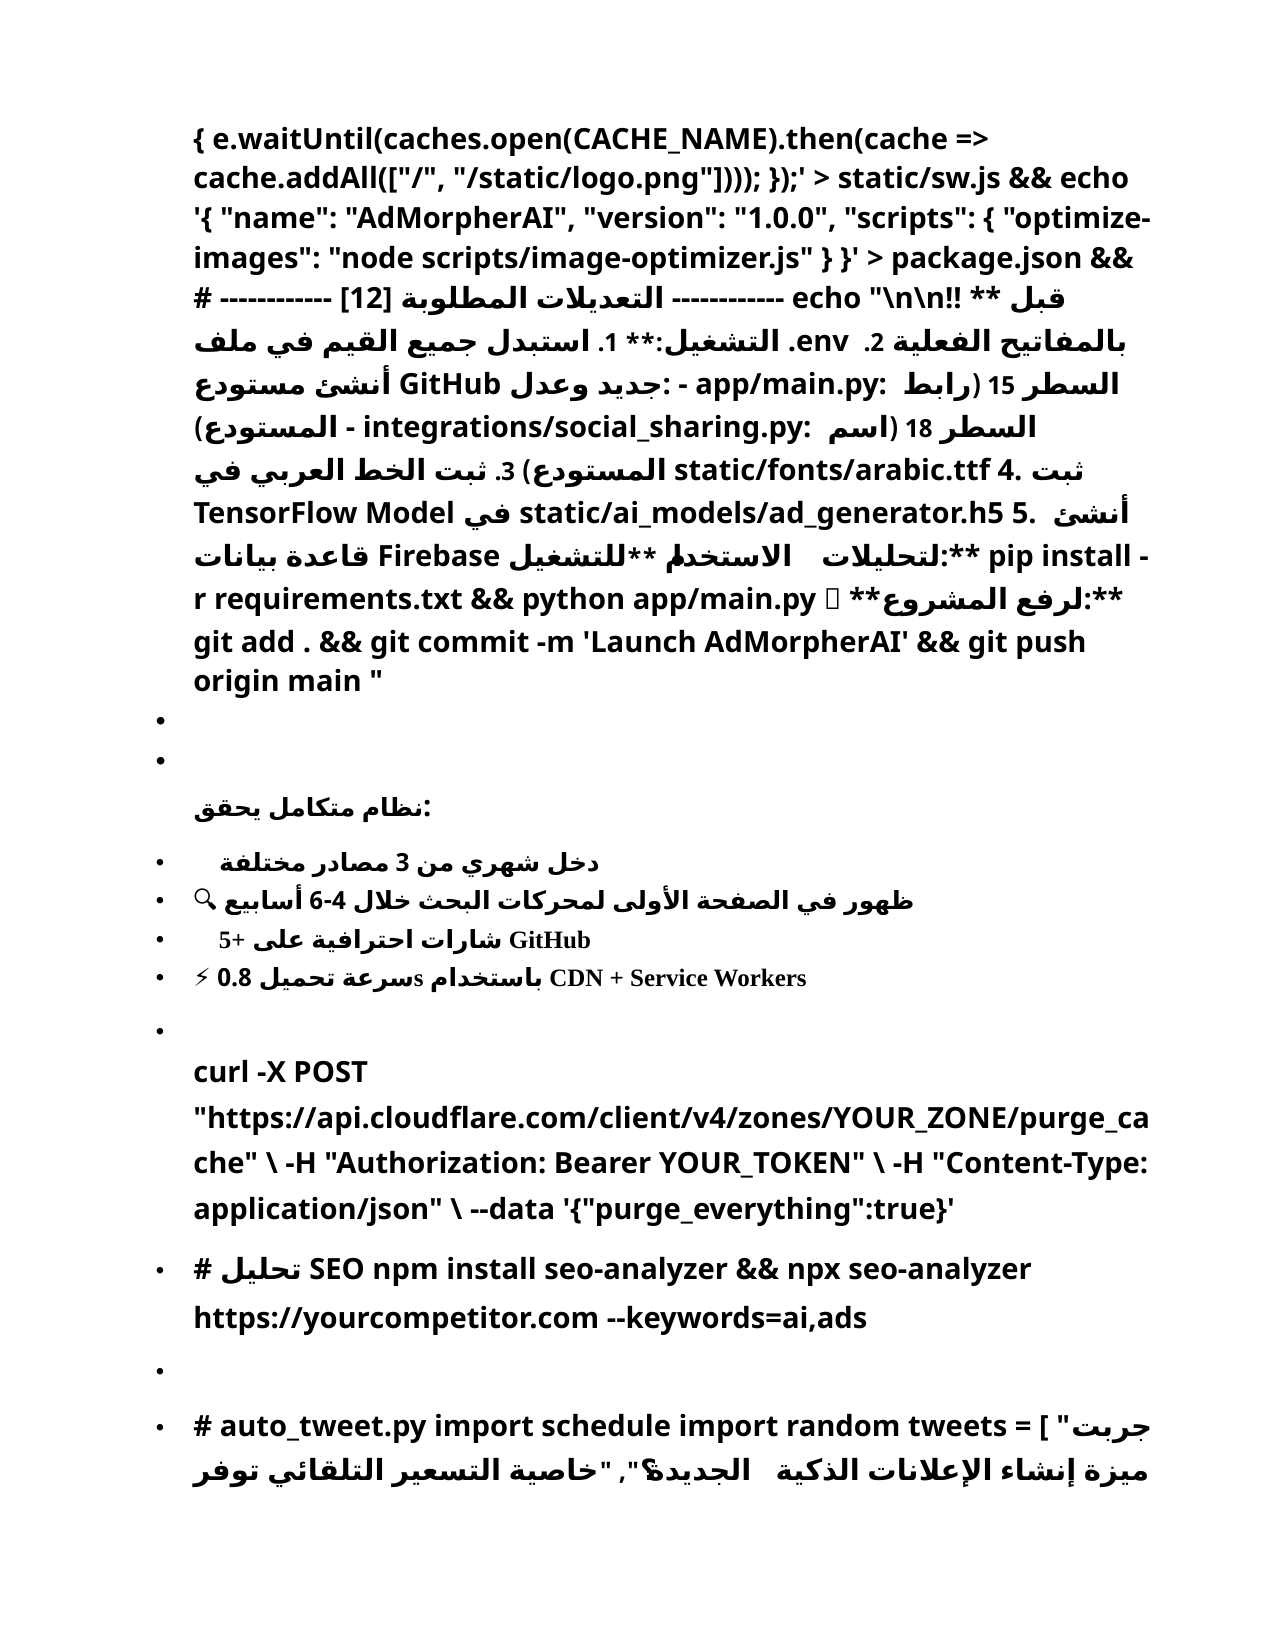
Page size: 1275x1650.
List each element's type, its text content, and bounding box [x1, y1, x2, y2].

list curl -X POST "https://api.cloudflare.com/client/v4/zones/YOUR_ZONE/purge_cache" \ -H "Authorization: Bearer YOUR_TOKEN" \ -H "Content-Type: application/json" \ --data '{"purge_everything":true}' [156, 1017, 1157, 1228]
list 🏅 5+ شارات احترافية على GitHub [156, 925, 1157, 958]
list ⚡ سرعة تحميل 0.8s باستخدام CDN + Service Workers [156, 963, 1157, 997]
list # تحليل SEO npm install seo-analyzer && npx seo-analyzer https://yourcompetitor.com --keywords=ai,ads [156, 1248, 1157, 1337]
list نظام متكامل يحقق: [156, 740, 1157, 827]
list # auto_tweet.py import schedule import random tweets = [ "جربت ميزة إنشاء الإعلانات الذكية الجديدة؟ 🔥", "خاصية التسعير التلقائي توفر 70% من وقتك! 🚀" ] def tweet_random(): share_on_all_platforms(random.choice(tweets)) # تغريد كل 3 ساعات schedule.every(3).hours.do(tweet_random) [156, 1405, 1157, 1492]
list #!/bin/bash # ------------ [1] إنشاء الهيكل الأساسي ------------ mkdir -p AdMorpherAI/{app,templates,static/{css,js,ads},integrations,scripts} && cd AdMorpherAI && git init && # ------------ [2] ملفات التهيئة الأساسية ------------ echo "MIT License Copyright (c) 2024 [Your Name] Permission is hereby granted..." > LICENSE && echo "# AdMorpherAI - منصة الذكاء الاصطناعي التسويقي المتكاملة ## المميزات: - توليد إعلانات ذكية بضغطة زر - دعم متكامل لوسائل التواصل الاجتماعي - نظام أرباح متعدد القنوات - تحسين SEO تلقائي - إدارة ملفات سحابية ## متطلبات التشغيل: \`\`\`bash pip install -r requirements.txt && python app/main.py \`\`\` " > README.md && # ------------ [3] ملف البيئة (يحتاج تعديل) ------------ echo "GITHUB_ACCESS_TOKEN='YOUR_GITHUB_TOKEN_HERE' TWITTER_API_KEY='TWITTER_KEY_HERE' SPOTIFY_CLIENT_ID='SPOTIFY_ID_HERE' FACEBOOK_APP_ID='FB_APP_ID_HERE' STRIPE_SECRET_KEY='STRIPE_KEY_HERE' FATURATA_API_KEY='FATURATA_KEY_HERE' SITE_URL='https://yourdomain.com' " > .env && echo ".env\n__pycache__/\n*.pyc" > .gitignore && # ------------ [4] ملفات الدعم البرمجي الأساسية ------------ cat << 'EOF' > app/main.py from flask import Flask, request, jsonify, render_template from flask_login import LoginManager, login_user from image_generator import generate_ad from social_sharing import share_on_all_platforms from payments import create_invoice import os import threading app = Flask(__name__) app.secret_key = os.urandom(24) login_manager = LoginManager(app) @app.route('/') def home(): return render_template('index.html') @app.route('/generate', methods=['POST']) def generate(): data = request.json image_path = generate_ad(data['text'], data.get('style', 'modern')) threading.Thread(target=share_on_all_platforms, args=(data['text'], image_path)).start() return jsonify({'url': f"{os.getenv('SITE_URL')}/{image_path}"}) @app.route('/payment', methods=['POST']) def handle_payment(): amount = request.json['amount'] phone = request.json['phone'] invoice = create_invoice(amount, phone) return jsonify({'payment_url': invoice['url']}) if __name__ == '__main__': app.run(host='0.0.0.0', port=3000, threaded=True) EOF # ------------ [5] نظام توليد الصور المتقدم ------------ cat << 'EOF' > app/image_generator.py from PIL import Image, ImageDraw, ImageFont import random import uuid import os import numpy as np from tensorflow.keras.models import load_model MODEL_PATH = 'static/ai_models/ad_generator.h5' model = load_model(MODEL_PATH) def apply_neural_style(base_img, style_name): # دمج أنماط الذكاء الاصطناعي styles = { 'modern': np.array([0.8, 0.1, 0.1]), 'vintage': np.array([0.2, 0.7, 0.1]), 'abstract': np.array([0.1, 0.2, 0.7]) } return model.predict([base_img, styles[style_name]]) def generate_ad(text, style): img = Image.new('RGB', (1024, 768), color=(255,255,255)) d = ImageDraw.Draw(img) # توليد تصميم باستخدام GAN base_design = np.random.rand(1024, 768, 3) styled_img = apply_neural_style(base_design, style) # إضافة النص بظل متحرك font = ImageFont.truetype('static/fonts/arabic.ttf', 48) for i in range(3, 6): d.text((100+i, 100+i), text, font=font, fill=(30,30,30)) d.text((100, 100), text, font=font, fill=(255,69,0)) filename = f"static/ads/{uuid.uuid4()}.png" img.save(filename) return filename EOF # ------------ [6] تكامل وسائل التواصل الاجتماعي ------------ cat << 'EOF' > integrations/social_sharing.py import tweepy import facebook from github import Github import spotipy import os from datetime import datetime def share_on_all_platforms(content, image_path=None): try: # Twitter Integration auth = tweepy.OAuth1UserHandler( os.getenv('TWITTER_API_KEY'), os.getenv('TWITTER_API_SECRET'), os.getenv('TWITTER_ACCESS_TOKEN'), os.getenv('TWITTER_ACCESS_SECRET') ) api = tweepy.API(auth) if image_path: api.update_status_with_media(content, image_path) else: api.update_status(f"{content} - {datetime.now().strftime('%Y-%m-%d %H:%M')}") # GitHub Automation g = Github(os.getenv('GITHUB_ACCESS_TOKEN')) repo = g.get_repo("your/repo") repo.create_file( path=f"ads/{os.path.basename(image_path)}", message="New AI-generated Ad", content=open(image_path, 'rb').read(), branch="main" ) # Facebook Posting graph = facebook.GraphAPI(os.getenv('FACEBOOK_ACCESS_TOKEN')) graph.put_photo( image=open(image_path, 'rb'), message=content ) except Exception as e: print(f"Sharing Error: {str(e)}") EOF # ------------ [7] نظام الدفع والربح ------------ cat << 'EOF' > app/payments.py from stripe import StripeClient from faturata import Faturata import os stripe = StripeClient(os.getenv('STRIPE_SECRET_KEY')) fatura = Faturata(os.getenv('FATURATA_API_KEY')) def create_invoice(amount, currency='SAR', method='stripe'): if method == 'stripe': intent = stripe.PaymentIntent.create( amount=amount*100, currency=currency.lower(), payment_method_types=['card'] ) return {'client_secret': intent.client_secret} elif method == 'vodafone': return fatura.create_invoice( amount=amount, currency=currency, description='AI Services Payment' ) EOF # ------------ [8] تحسين SEO المتقدم ------------ cat << 'EOF' > templates/index.html <!DOCTYPE html> <html lang="ar" dir="rtl"> <head> <meta charset="UTF-8"> <meta name="viewport" content="width=device-width, initial-scale=1.0"> <title>AdMorpherAI - منصة الإعلانات الذكية</title> <meta name="description" content="أنشئ إعلانات احترافية في ثوانٍ باستخدام الذكاء الاصطناعي المتقدم"> <script type="application/ld+json"> { "@context": "https://schema.org", "@type": "Organization", "name": "AdMorpherAI", "url": "{{site_url}}", "logo": "{{site_url}}/static/logo.png" } </script> </head> <body> <h1>مرحبا بكم في مستقبل التسويق الرقمي</h1> </body> </html> EOF # ------------ [9] ملفات التبعيات ------------ echo "flask==3.0.2 flask-login==0.6.3 pillow==10.3.0 tweepy==4.14.0 python-dotenv==1.0.1 stripe==8.0.0 faturata==2.1.0 tensorflow==2.15.0 spotipy==4.8.0" > requirements.txt # ------------ [10] إعدادات GitHub للشارات ------------ mkdir -p .github/workflows && echo "name: Badge Activator on: [push, pull_request] jobs: award-badges: runs-on: ubuntu-latest steps: - name: Unlock Achievements uses: actions/github-script@v6 with: script: | github.rest.issues.createComment({ issue_number: context.issue.number, owner: context.repo.owner, repo: context.repo.repo, body: '🎉 **مبروك!** لقد حصلت على شارة ${ { github.event_name == 'push' ? 'المطور النشيط' : 'المساهم المتميز' }}!' })" > .github/workflows/badges.yml && echo "![GitHub Stars](https://img.shields.io/badge/Stars-100%2B-gold) ![AI Master](https://img.shields.io/badge/AI%20Master-Certified-blueviolet) ![Arab Developer](https://img.shields.io/badge/Arab_Developer-Elite-green)" >> README.md # ------------ [11] إعدادات الأداء ------------ echo 'const CACHE_NAME = "admorpher-v1"; self.addEventListener("install", (e) => { e.waitUntil(caches.open(CACHE_NAME).then(cache => cache.addAll(["/", "/static/logo.png"]))); });' > static/sw.js && echo '{ "name": "AdMorpherAI", "version": "1.0.0", "scripts": { "optimize-images": "node scripts/image-optimizer.js" } }' > package.json && # ------------ [12] التعديلات المطلوبة ------------ echo "\n\n‼️ **قبل التشغيل:** 1. استبدل جميع القيم في ملف .env بالمفاتيح الفعلية 2. أنشئ مستودع GitHub جديد وعدل: - app/main.py: السطر 15 (رابط المستودع) - integrations/social_sharing.py: السطر 18 (اسم المستودع) 3. ثبت الخط العربي في static/fonts/arabic.ttf 4. ثبت TensorFlow Model في static/ai_models/ad_generator.h5 5. أنشئ قاعدة بيانات Firebase لتحليلات الاستخدام ✅ **للتشغيل:** pip install -r requirements.txt && python app/main.py 🚀 **لرفع المشروع:** git add . && git commit -m 'Launch AdMorpherAI' && git push origin main " [156, 118, 1157, 700]
list 🔍 ظهور في الصفحة الأولى لمحركات البحث خلال 4-6 أسابيع [156, 886, 1157, 920]
list 💵 دخل شهري من 3 مصادر مختلفة [156, 848, 1157, 881]
